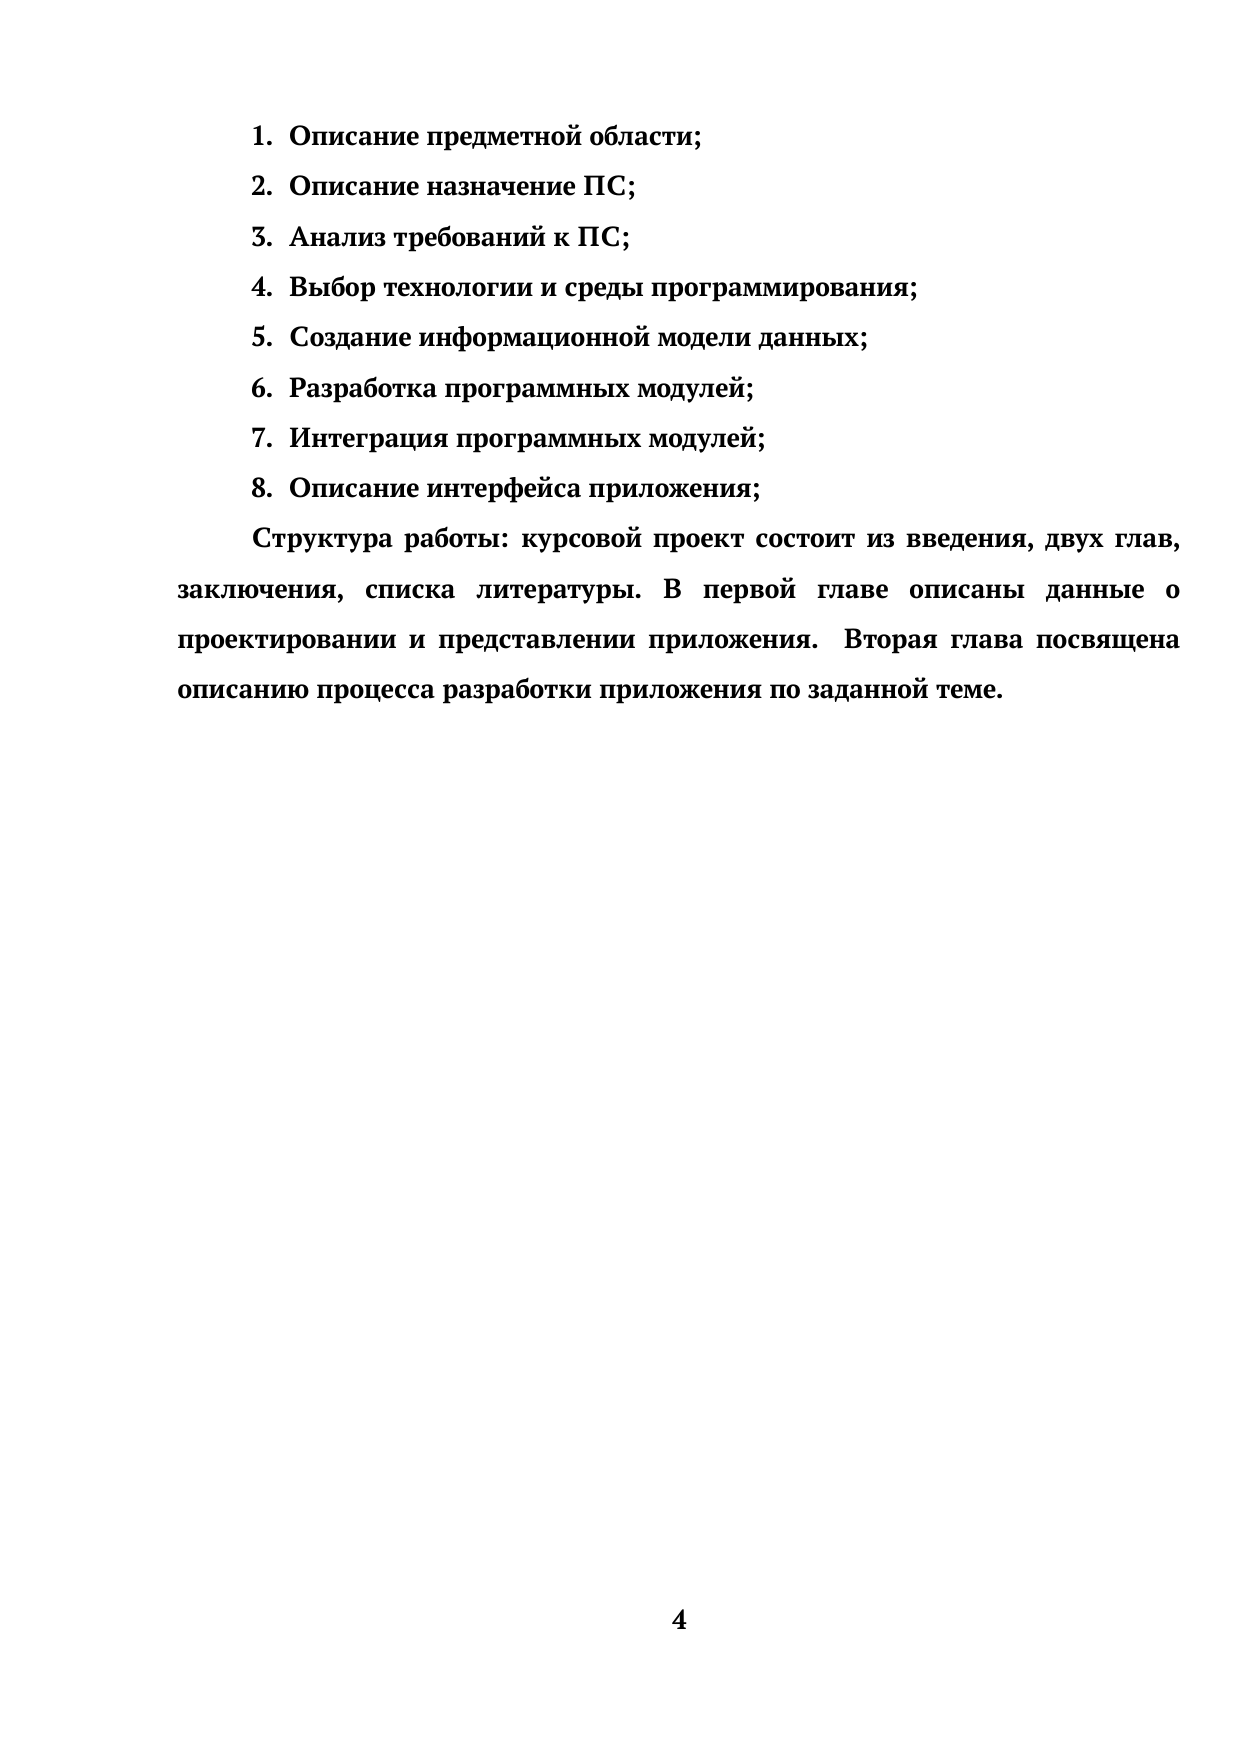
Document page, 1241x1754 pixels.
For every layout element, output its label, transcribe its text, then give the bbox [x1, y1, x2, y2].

list Описание назначение ПС; [177, 168, 1181, 202]
text Структура работы: курсовой проект состоит из введения, двух глав, заключения, списка литературы. В первой главе описаны данные о проектировании и представлении приложения. Вторая глава посвящена описанию процесса разработки приложения по заданной теме. [177, 521, 1181, 705]
list Интеграция программных модулей; [177, 420, 1181, 453]
list Описание интерфейса приложения; [177, 470, 1181, 504]
list Выбор технологии и среды программирования; [177, 269, 1181, 303]
list Создание информационной модели данных; [177, 319, 1181, 353]
list Анализ требований к ПС; [177, 219, 1181, 252]
list Разработка программных модулей; [177, 370, 1181, 403]
list Описание предметной области; [177, 118, 1181, 152]
